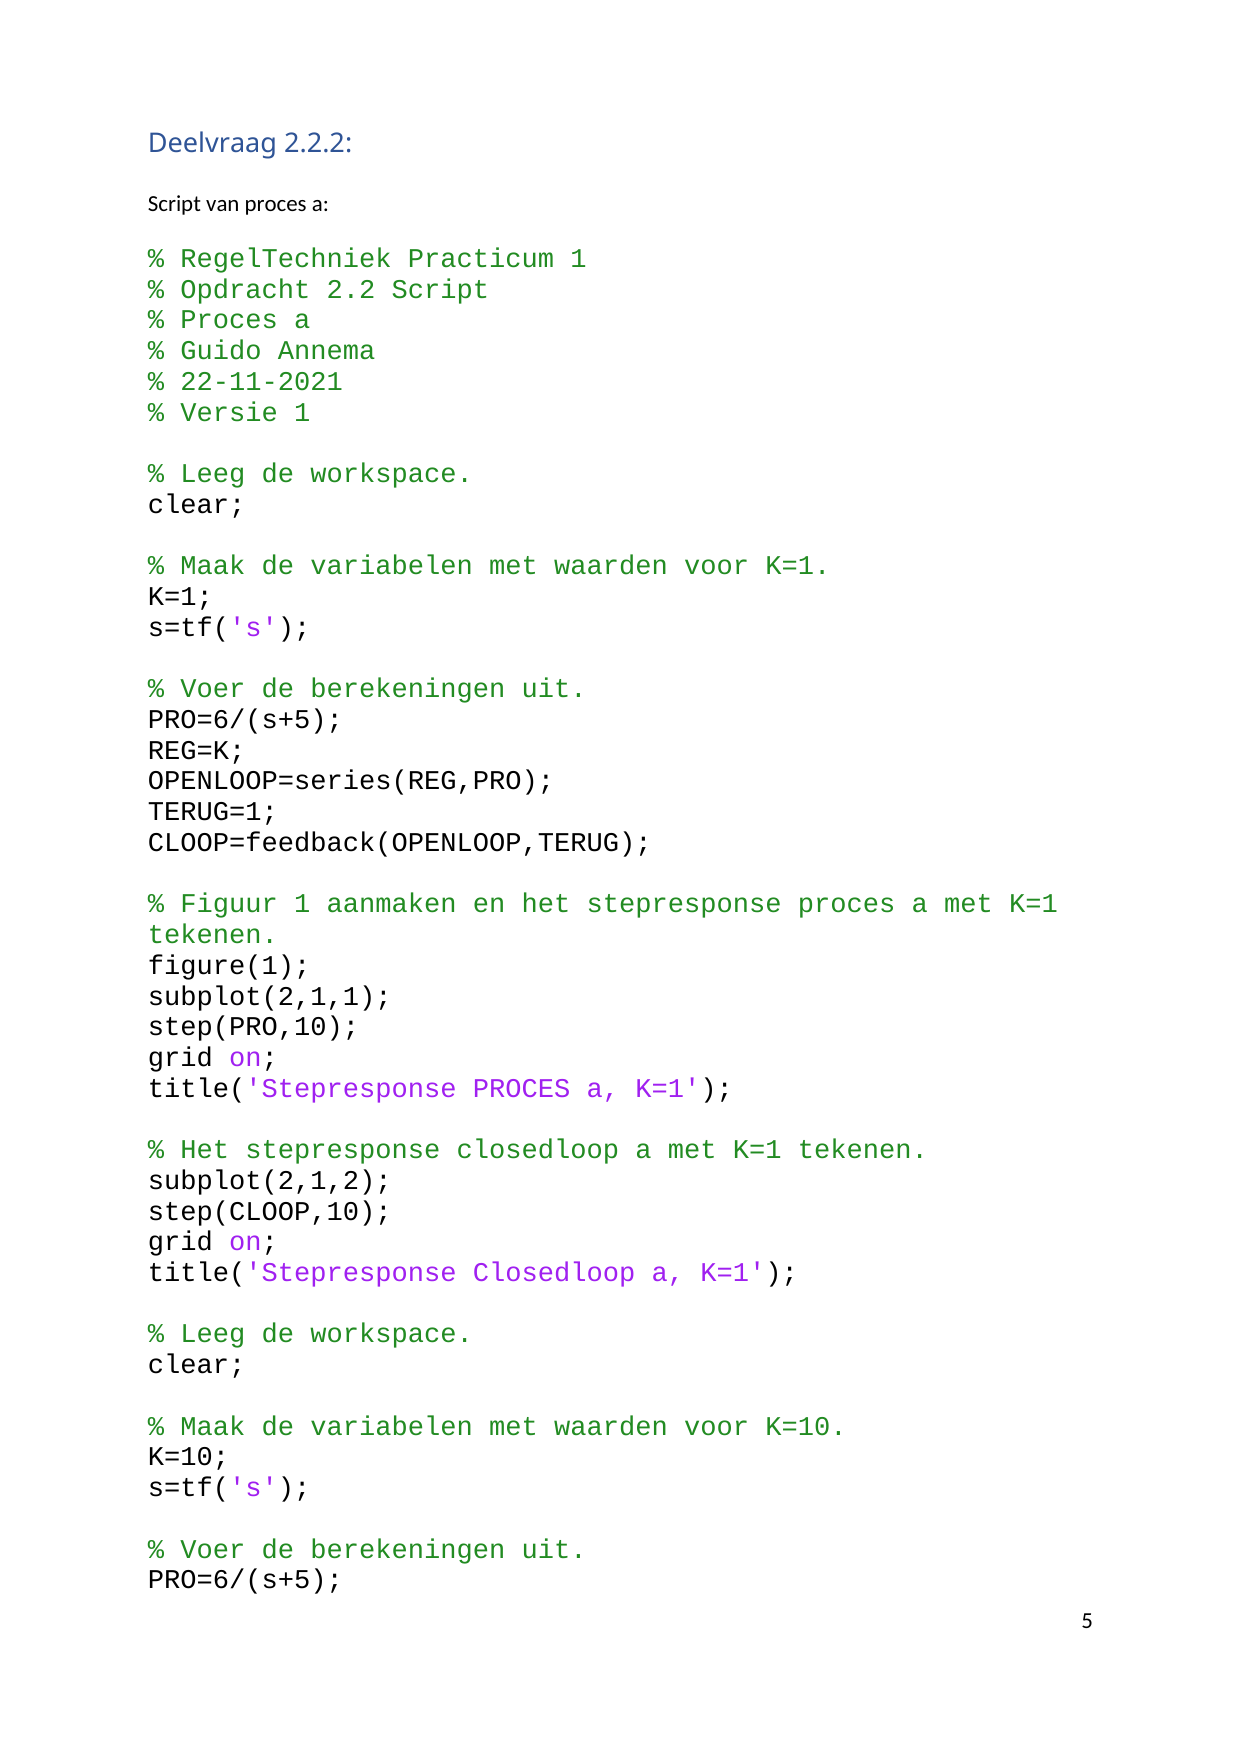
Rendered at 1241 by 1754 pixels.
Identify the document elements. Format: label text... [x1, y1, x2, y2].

text % Maak de variabelen met waarden voor K=1. [148, 552, 1093, 583]
text subplot(2,1,2); [148, 1167, 1093, 1197]
text K=1; [148, 583, 1093, 613]
text % Voer de berekeningen uit. [148, 1535, 1093, 1566]
text % Guido Annema [148, 337, 1093, 368]
text TERUG=1; [148, 798, 1093, 829]
text REG=K; [148, 736, 1093, 767]
text clear; [148, 491, 1093, 521]
text % Versie 1 [148, 398, 1093, 429]
text grid on; [148, 1044, 1093, 1074]
text PRO=6/(s+5); [148, 706, 1093, 736]
text Script van proces a: [148, 189, 1093, 217]
text % Voer de berekeningen uit. [148, 675, 1093, 706]
text figure(1); [148, 952, 1093, 982]
subtitle Deelvraag 2.2.2: [148, 123, 1093, 160]
text title('Stepresponse Closedloop a, K=1'); [148, 1259, 1093, 1289]
text OPENLOOP=series(REG,PRO); [148, 767, 1093, 798]
text % Figuur 1 aanmaken en het stepresponse proces a met K=1 tekenen. [148, 890, 1093, 952]
text % Het stepresponse closedloop a met K=1 tekenen. [148, 1136, 1093, 1167]
text % Leeg de workspace. [148, 460, 1093, 491]
text title('Stepresponse PROCES a, K=1'); [148, 1074, 1093, 1105]
text s=tf('s'); [148, 1474, 1093, 1505]
text s=tf('s'); [148, 613, 1093, 644]
text % Maak de variabelen met waarden voor K=10. [148, 1412, 1093, 1443]
text subplot(2,1,1); [148, 982, 1093, 1013]
text % Leeg de workspace. [148, 1320, 1093, 1351]
text CLOOP=feedback(OPENLOOP,TERUG); [148, 829, 1093, 859]
text clear; [148, 1351, 1093, 1382]
text % Opdracht 2.2 Script [148, 276, 1093, 306]
text % Proces a [148, 306, 1093, 337]
text grid on; [148, 1228, 1093, 1259]
text K=10; [148, 1443, 1093, 1474]
text step(PRO,10); [148, 1013, 1093, 1044]
text step(CLOOP,10); [148, 1197, 1093, 1228]
text % 22-11-2021 [148, 368, 1093, 398]
text % RegelTechniek Practicum 1 [148, 245, 1093, 276]
text PRO=6/(s+5); [148, 1566, 1093, 1597]
